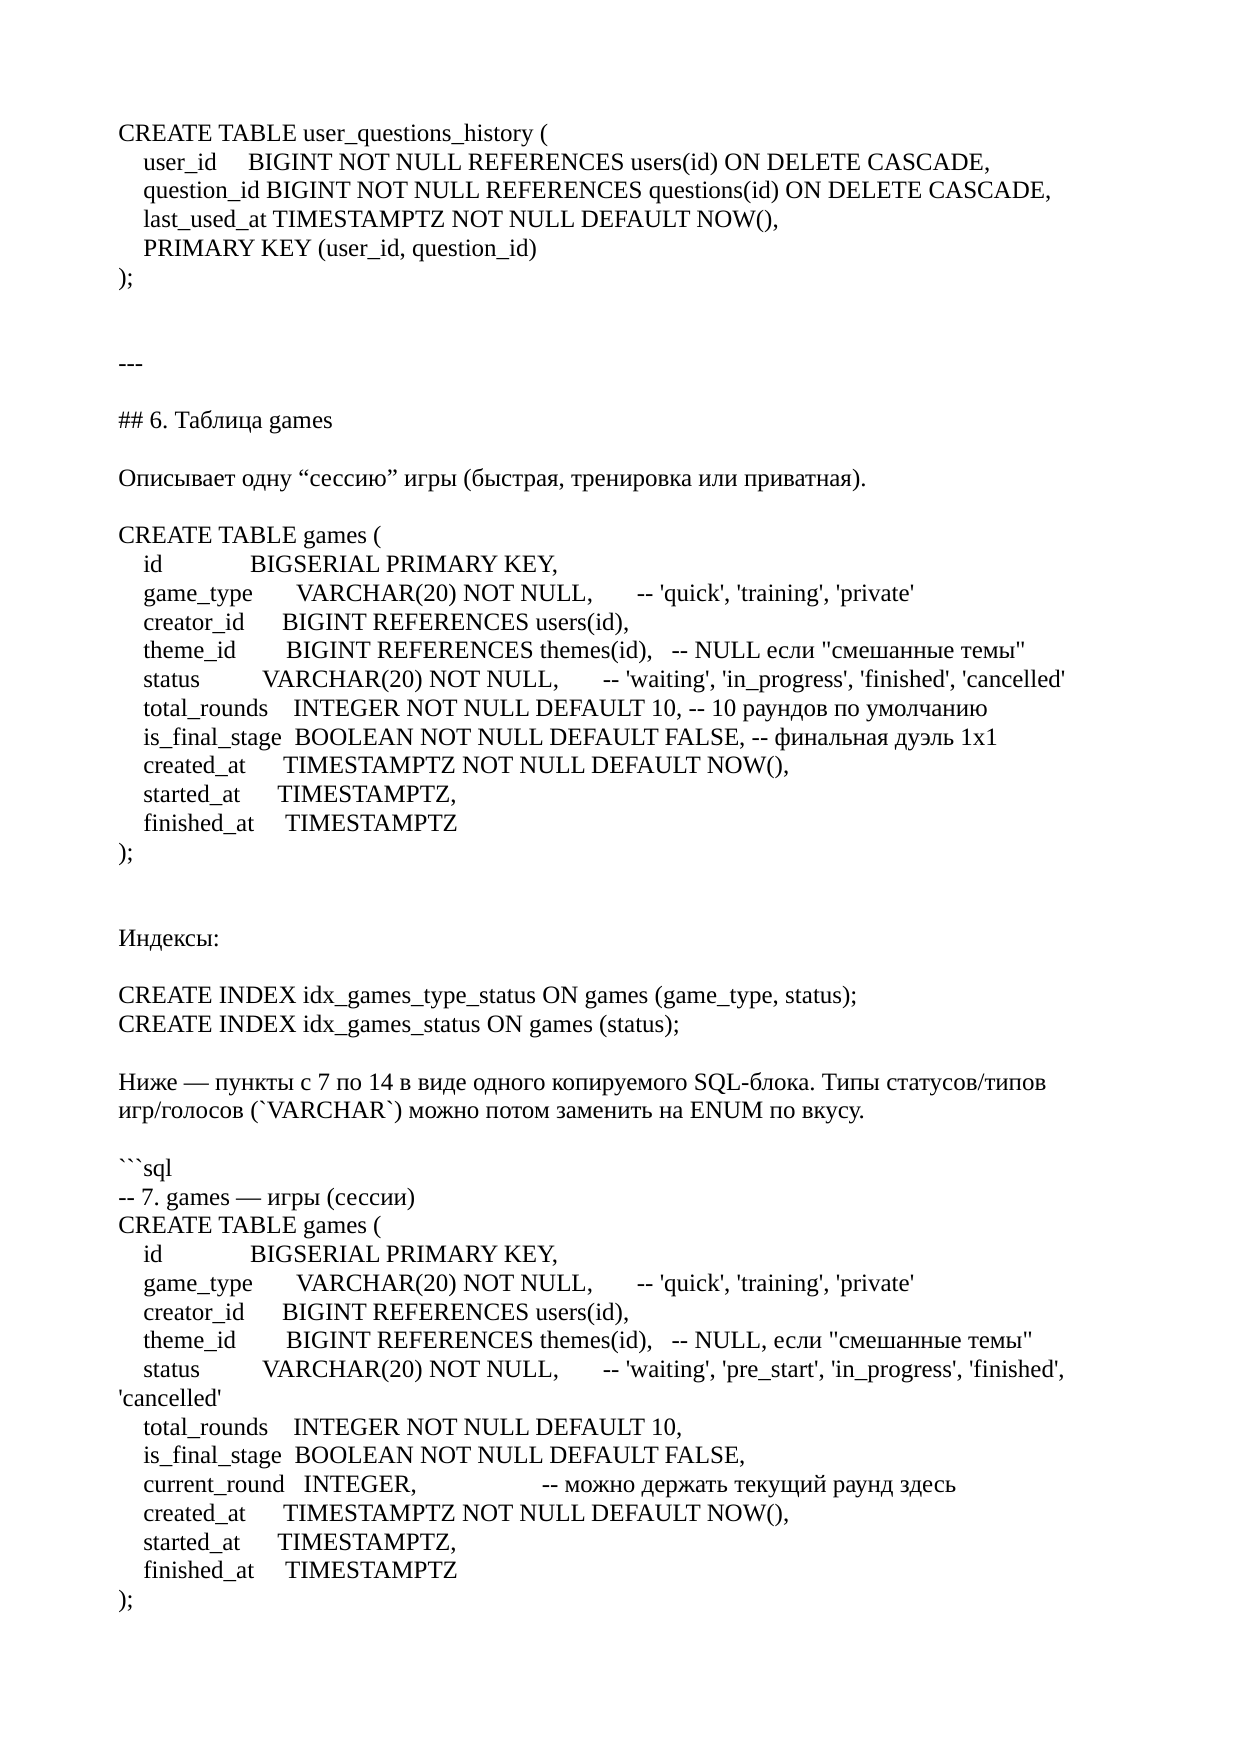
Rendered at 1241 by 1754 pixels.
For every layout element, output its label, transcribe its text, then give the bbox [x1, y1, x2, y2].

text status VARCHAR(20) NOT NULL, -- 'waiting', 'pre_start', 'in_progress', 'finished', 'cancelled' [118, 1354, 1122, 1412]
text total_rounds INTEGER NOT NULL DEFAULT 10, [118, 1412, 1122, 1441]
text id BIGSERIAL PRIMARY KEY, [118, 1239, 1122, 1268]
text ); [118, 262, 1122, 291]
text PRIMARY KEY (user_id, question_id) [118, 233, 1122, 262]
text CREATE INDEX idx_games_status ON games (status); [118, 1009, 1122, 1067]
text finished_at TIMESTAMPTZ [118, 808, 1122, 837]
text CREATE TABLE user_questions_history ( [118, 118, 1122, 147]
text CREATE TABLE games ( [118, 521, 1122, 549]
text game_type VARCHAR(20) NOT NULL, -- 'quick', 'training', 'private' [118, 1268, 1122, 1297]
text creator_id BIGINT REFERENCES users(id), [118, 607, 1122, 636]
text is_final_stage BOOLEAN NOT NULL DEFAULT FALSE, [118, 1441, 1122, 1469]
text started_at TIMESTAMPTZ, [118, 779, 1122, 808]
text finished_at TIMESTAMPTZ [118, 1556, 1122, 1584]
text created_at TIMESTAMPTZ NOT NULL DEFAULT NOW(), [118, 1498, 1122, 1527]
text ## 6. Таблица games [118, 406, 1122, 434]
text last_used_at TIMESTAMPTZ NOT NULL DEFAULT NOW(), [118, 204, 1122, 233]
text ```sql [118, 1153, 1122, 1182]
text question_id BIGINT NOT NULL REFERENCES questions(id) ON DELETE CASCADE, [118, 176, 1122, 204]
text Индексы: [118, 923, 1122, 952]
text ); [118, 837, 1122, 866]
text started_at TIMESTAMPTZ, [118, 1527, 1122, 1556]
text id BIGSERIAL PRIMARY KEY, [118, 549, 1122, 578]
text CREATE INDEX idx_games_type_status ON games (game_type, status); [118, 981, 1122, 1009]
text is_final_stage BOOLEAN NOT NULL DEFAULT FALSE, -- финальная дуэль 1х1 [118, 722, 1122, 751]
text theme_id BIGINT REFERENCES themes(id), -- NULL если "смешанные темы" [118, 636, 1122, 664]
text CREATE TABLE games ( [118, 1211, 1122, 1239]
text ); [118, 1584, 1122, 1613]
text creator_id BIGINT REFERENCES users(id), [118, 1297, 1122, 1326]
text status VARCHAR(20) NOT NULL, -- 'waiting', 'in_progress', 'finished', 'cancelled' [118, 664, 1122, 693]
text total_rounds INTEGER NOT NULL DEFAULT 10, -- 10 раундов по умолчанию [118, 693, 1122, 722]
text Ниже — пункты с 7 по 14 в виде одного копируемого SQL-блока. Типы статусов/типов игр/голосов (`VARCHAR`) можно потом заменить на ENUM по вкусу. [118, 1067, 1122, 1124]
text current_round INTEGER, -- можно держать текущий раунд здесь [118, 1469, 1122, 1498]
text --- [118, 348, 1122, 377]
text game_type VARCHAR(20) NOT NULL, -- 'quick', 'training', 'private' [118, 578, 1122, 607]
text Описывает одну “сессию” игры (быстрая, тренировка или приватная). [118, 463, 1122, 492]
text theme_id BIGINT REFERENCES themes(id), -- NULL, если "смешанные темы" [118, 1326, 1122, 1354]
text created_at TIMESTAMPTZ NOT NULL DEFAULT NOW(), [118, 751, 1122, 779]
text user_id BIGINT NOT NULL REFERENCES users(id) ON DELETE CASCADE, [118, 147, 1122, 176]
text -- 7. games — игры (сессии) [118, 1182, 1122, 1211]
